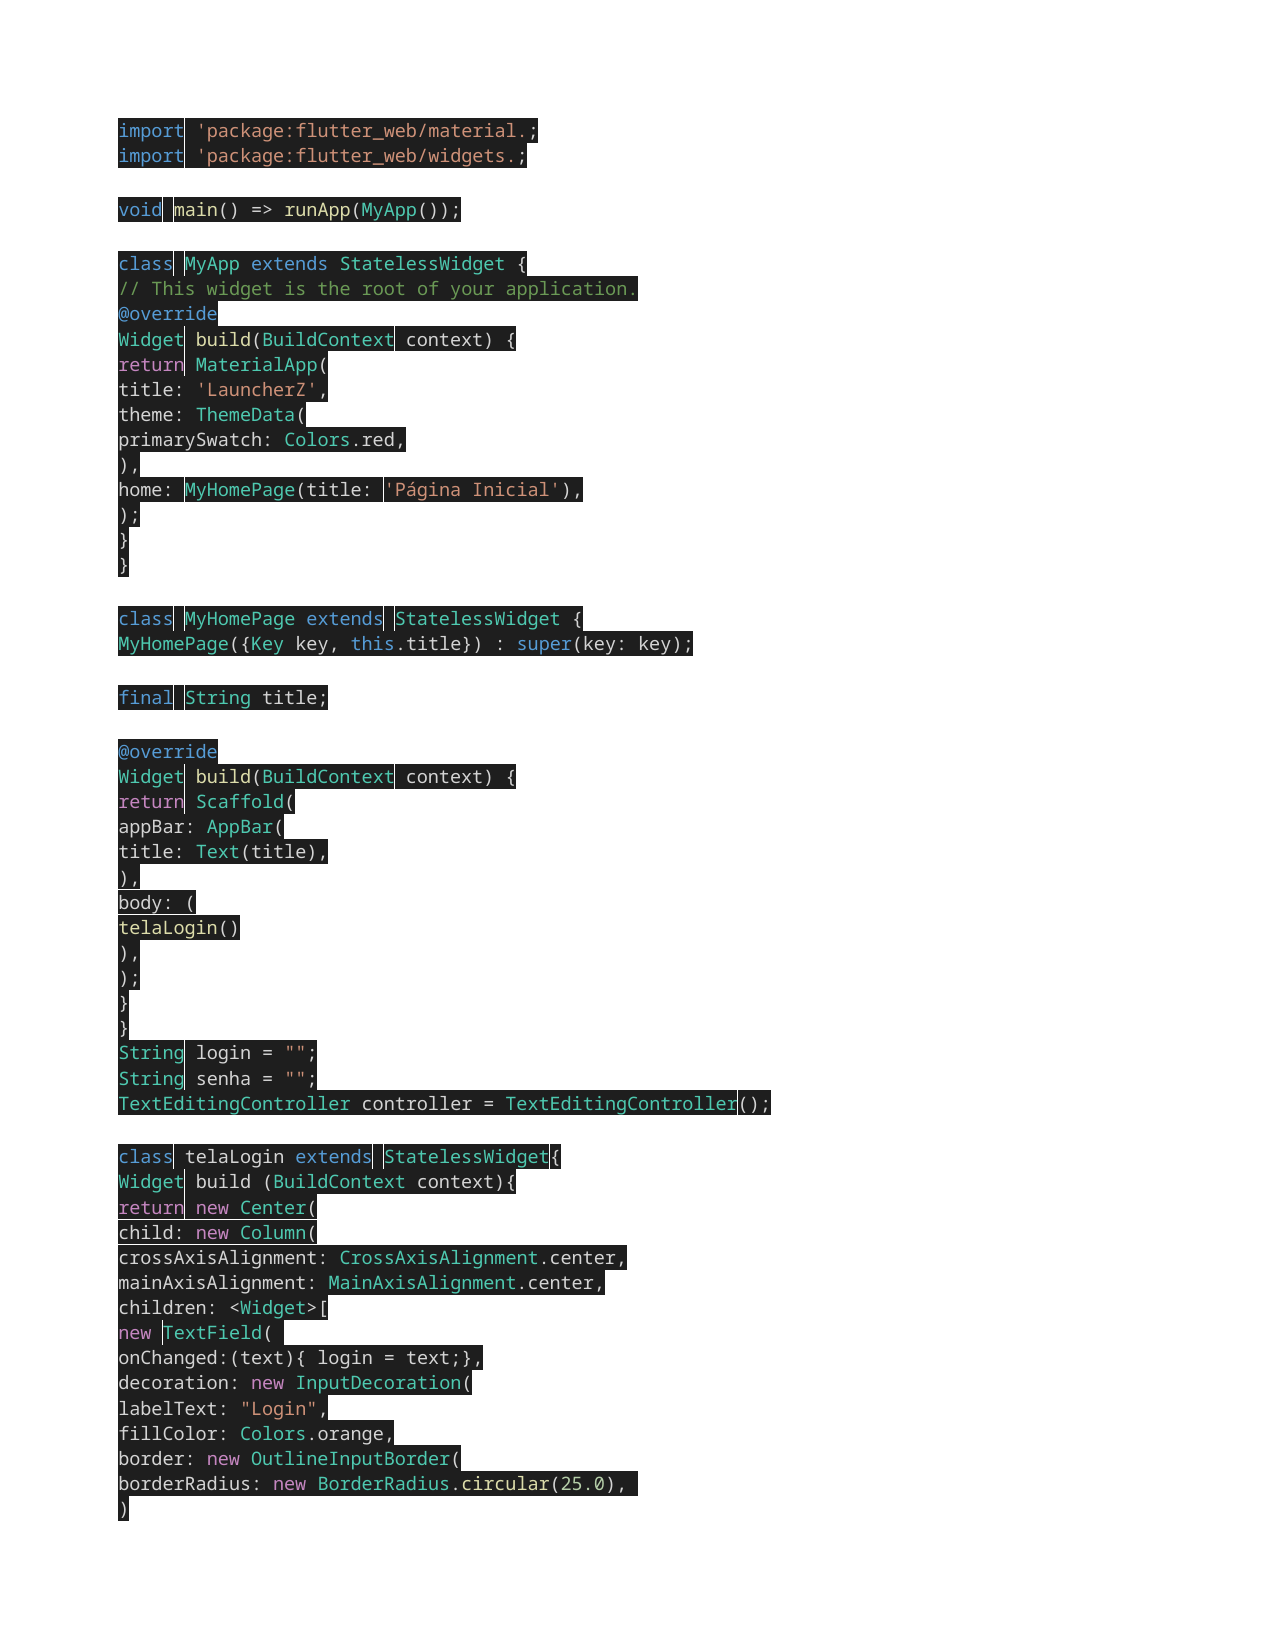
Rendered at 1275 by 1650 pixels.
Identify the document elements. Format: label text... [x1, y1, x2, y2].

text fillColor: Colors.orange, [118, 1420, 1157, 1445]
text // This widget is the root of your application. [118, 276, 1157, 301]
text home: MyHomePage(title: 'Página Inicial'), [118, 477, 1157, 502]
text labelText: "Login", [118, 1395, 1157, 1420]
text String senha = ""; [118, 1065, 1157, 1090]
text } [118, 527, 1157, 552]
text class MyApp extends StatelessWidget { [118, 251, 1157, 276]
text } [118, 1015, 1157, 1040]
text final String title; [118, 685, 1157, 710]
text decoration: new InputDecoration( [118, 1370, 1157, 1395]
text } [118, 552, 1157, 577]
text Widget build(BuildContext context) { [118, 764, 1157, 789]
text String login = ""; [118, 1040, 1157, 1065]
text void main() => runApp(MyApp()); [118, 197, 1157, 222]
text primarySwatch: Colors.red, [118, 427, 1157, 452]
text } [118, 990, 1157, 1015]
text import 'package:flutter_web/material.; [118, 118, 1157, 143]
text Widget build(BuildContext context) { [118, 326, 1157, 351]
text return Scaffold( [118, 789, 1157, 814]
text ), [118, 864, 1157, 889]
text child: new Column( [118, 1219, 1157, 1244]
text title: 'LauncherZ', [118, 376, 1157, 402]
text new TextField( [118, 1320, 1157, 1345]
text class MyHomePage extends StatelessWidget { [118, 606, 1157, 631]
text import 'package:flutter_web/widgets.; [118, 143, 1157, 168]
text title: Text(title), [118, 839, 1157, 864]
text telaLogin() [118, 914, 1157, 940]
text crossAxisAlignment: CrossAxisAlignment.center, [118, 1244, 1157, 1270]
text children: <Widget>[ [118, 1295, 1157, 1320]
text theme: ThemeData( [118, 402, 1157, 427]
text TextEditingController controller = TextEditingController(); [118, 1090, 1157, 1115]
text @override [118, 301, 1157, 326]
text MyHomePage({Key key, this.title}) : super(key: key); [118, 631, 1157, 656]
text return MaterialApp( [118, 351, 1157, 376]
text onChanged:(text){ login = text;}, [118, 1345, 1157, 1370]
text ); [118, 502, 1157, 527]
text ), [118, 940, 1157, 965]
text ); [118, 965, 1157, 990]
text Widget build (BuildContext context){ [118, 1169, 1157, 1194]
text ), [118, 452, 1157, 477]
text mainAxisAlignment: MainAxisAlignment.center, [118, 1270, 1157, 1295]
text ) [118, 1496, 1157, 1521]
text class telaLogin extends StatelessWidget{ [118, 1144, 1157, 1169]
text return new Center( [118, 1194, 1157, 1219]
text @override [118, 739, 1157, 764]
text borderRadius: new BorderRadius.circular(25.0), [118, 1471, 1157, 1496]
text body: ( [118, 889, 1157, 914]
text appBar: AppBar( [118, 814, 1157, 839]
text border: new OutlineInputBorder( [118, 1445, 1157, 1471]
